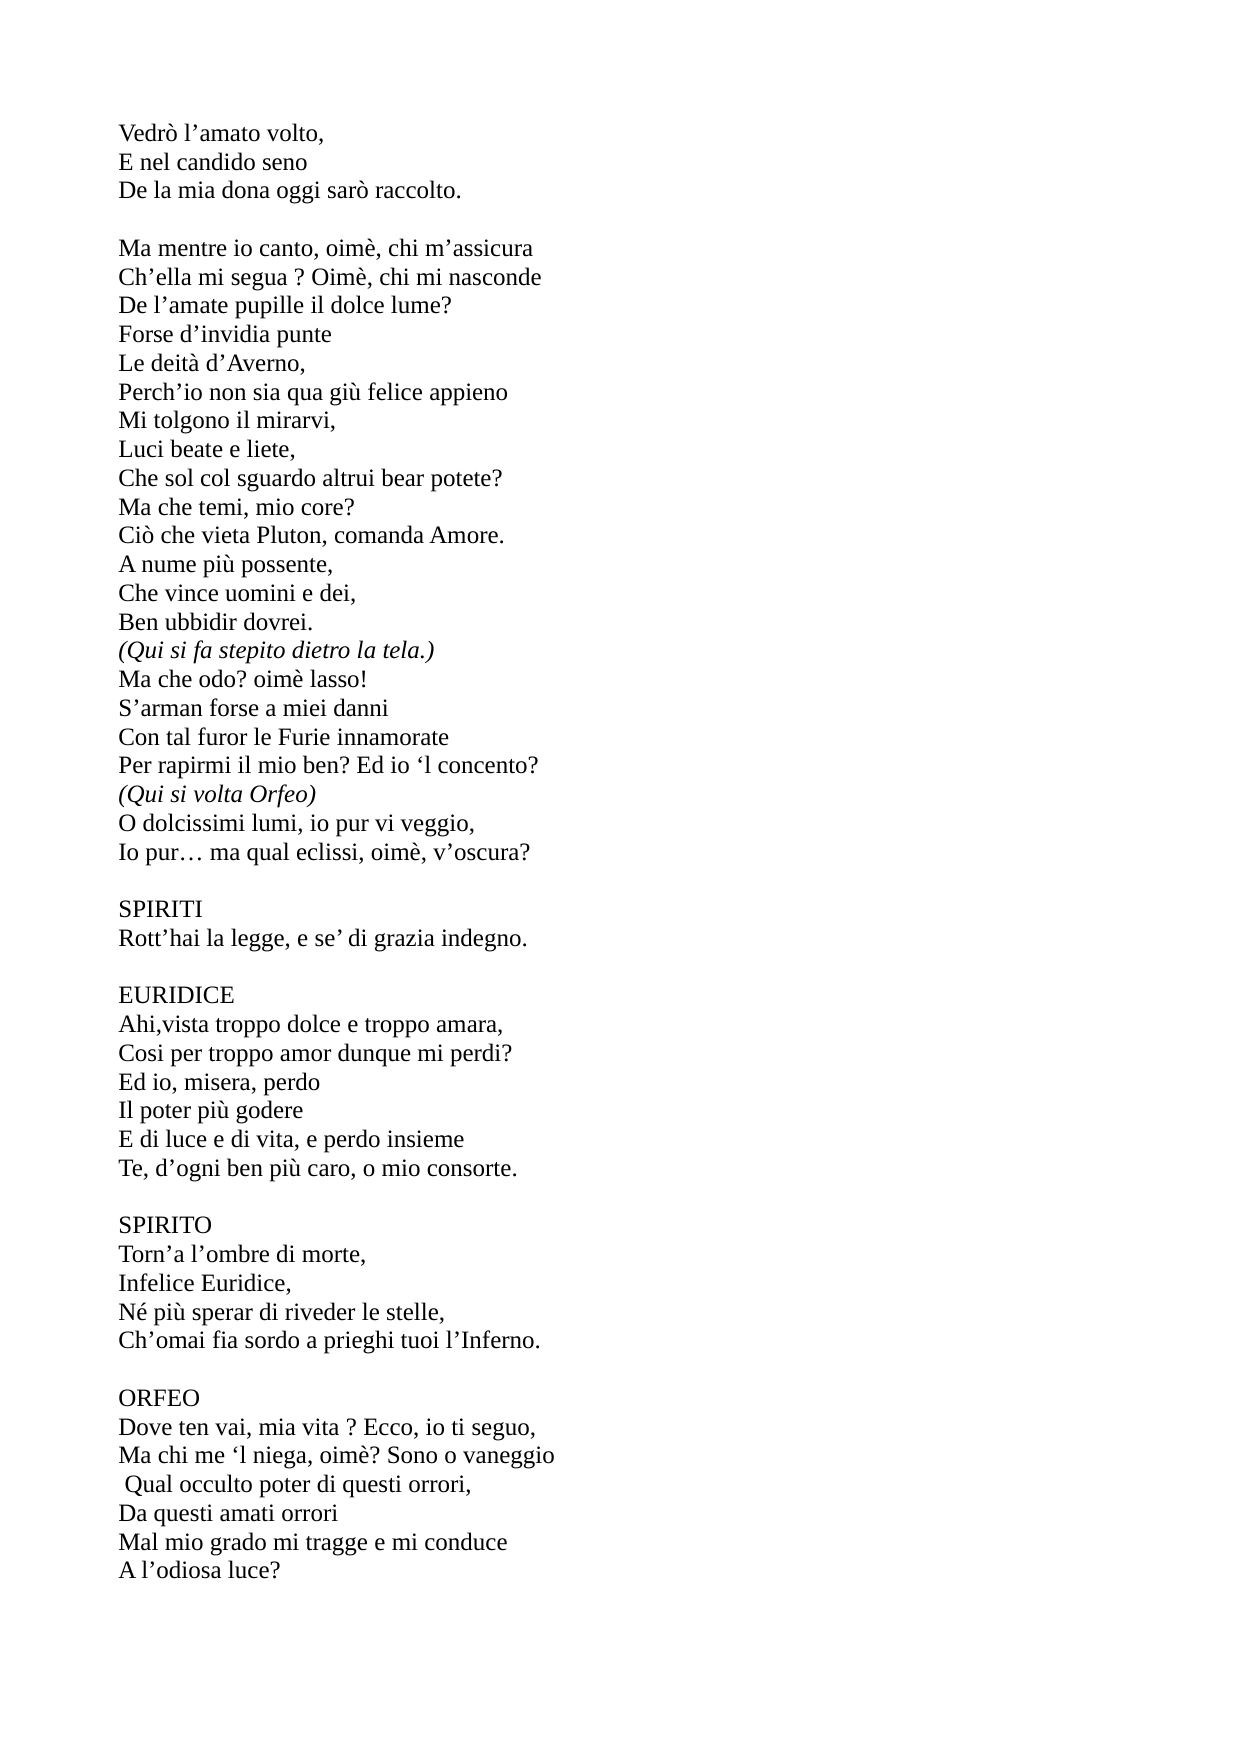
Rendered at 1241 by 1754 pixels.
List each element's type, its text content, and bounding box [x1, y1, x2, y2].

text Ma che odo? oimè lasso! [118, 664, 1122, 693]
text Ch’ella mi segua ? Oimè, chi mi nasconde [118, 262, 1122, 291]
text Che sol col sguardo altrui bear potete? [118, 463, 1122, 492]
text A l’odiosa luce? [118, 1556, 1122, 1584]
text Ciò che vieta Pluton, comanda Amore. [118, 521, 1122, 549]
text Io pur… ma qual eclissi, oimè, v’oscura? [118, 837, 1122, 866]
text O dolcissimi lumi, io pur vi veggio, [118, 808, 1122, 837]
text Ma che temi, mio core? [118, 492, 1122, 521]
text ORFEO [118, 1383, 1122, 1412]
text Infelice Euridice, [118, 1268, 1122, 1297]
text Il poter più godere [118, 1096, 1122, 1124]
text A nume più possente, [118, 549, 1122, 578]
text EURIDICE [118, 981, 1122, 1009]
text Mal mio grado mi tragge e mi conduce [118, 1527, 1122, 1556]
text Le deità d’Averno, [118, 348, 1122, 377]
text (Qui si fa stepito dietro la tela.) [118, 636, 1122, 664]
text De la mia dona oggi sarò raccolto. [118, 176, 1122, 204]
text Ahi,vista troppo dolce e troppo amara, [118, 1009, 1122, 1038]
text E nel candido seno [118, 147, 1122, 176]
text Da questi amati orrori [118, 1498, 1122, 1527]
text S’arman forse a miei danni [118, 693, 1122, 722]
text Forse d’invidia punte [118, 319, 1122, 348]
text E di luce e di vita, e perdo insieme [118, 1124, 1122, 1153]
text Luci beate e liete, [118, 434, 1122, 463]
text Ma chi me ‘l niega, oimè? Sono o vaneggio [118, 1441, 1122, 1469]
text Ch’omai fia sordo a prieghi tuoi l’Inferno. [118, 1326, 1122, 1354]
text Vedrò l’amato volto, [118, 118, 1122, 147]
text Cosi per troppo amor dunque mi perdi? [118, 1038, 1122, 1067]
text Ben ubbidir dovrei. [118, 607, 1122, 636]
text Rott’hai la legge, e se’ di grazia indegno. [118, 923, 1122, 952]
text Te, d’ogni ben più caro, o mio consorte. [118, 1153, 1122, 1182]
text Che vince uomini e dei, [118, 578, 1122, 607]
text Ed io, misera, perdo [118, 1067, 1122, 1096]
text Ma mentre io canto, oimè, chi m’assicura [118, 233, 1122, 262]
text Perch’io non sia qua giù felice appieno [118, 377, 1122, 406]
text Torn’a l’ombre di morte, [118, 1239, 1122, 1268]
text Con tal furor le Furie innamorate [118, 722, 1122, 751]
text Dove ten vai, mia vita ? Ecco, io ti seguo, [118, 1412, 1122, 1441]
text Mi tolgono il mirarvi, [118, 406, 1122, 434]
text Per rapirmi il mio ben? Ed io ‘l concento? [118, 751, 1122, 779]
text Né più sperar di riveder le stelle, [118, 1297, 1122, 1326]
text SPIRITI [118, 894, 1122, 923]
text Qual occulto poter di questi orrori, [118, 1469, 1122, 1498]
text (Qui si volta Orfeo) [118, 779, 1122, 808]
text SPIRITO [118, 1211, 1122, 1239]
text De l’amate pupille il dolce lume? [118, 291, 1122, 319]
